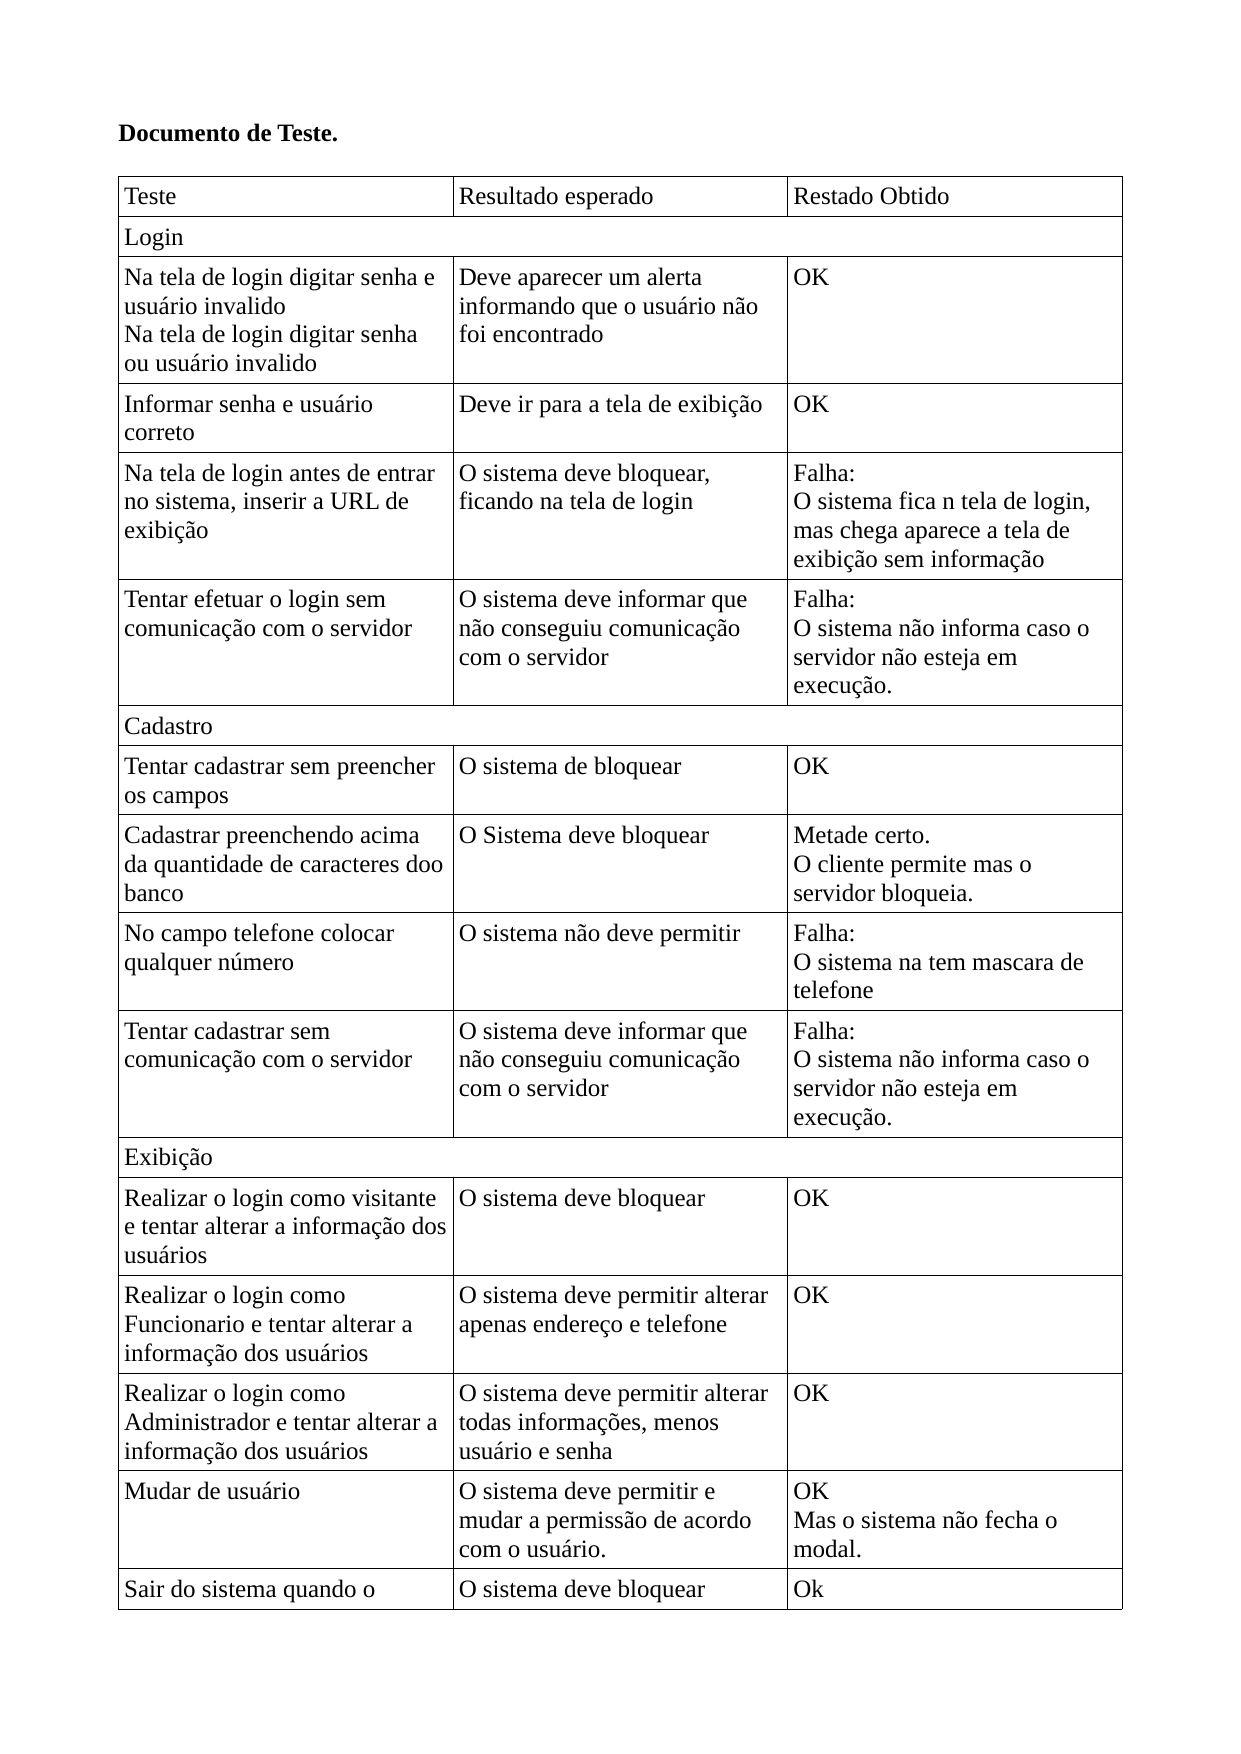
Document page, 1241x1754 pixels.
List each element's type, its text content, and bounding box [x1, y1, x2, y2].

table_cell No campo telefone colocar qualquer número [119, 913, 453, 1010]
table_cell OK [788, 1276, 1122, 1372]
table_cell O sistema deve bloquear [454, 1178, 787, 1275]
table_cell Cadastrar preenchendo acima da quantidade de caracteres doo banco [119, 815, 453, 912]
table_cell O sistema deve bloquear [454, 1569, 787, 1608]
table_header Teste [119, 177, 453, 216]
table_header Resultado esperado [454, 177, 787, 216]
table_header Restado Obtido [788, 177, 1122, 216]
table_cell Deve ir para a tela de exibição [454, 384, 787, 452]
table_cell O sistema não deve permitir [454, 913, 787, 1010]
table_cell Realizar o login como Administrador e tentar alterar a informação dos usuários [119, 1374, 453, 1470]
table_cell OK Mas o sistema não fecha o modal. [788, 1471, 1122, 1568]
table_cell O sistema deve informar que não conseguiu comunicação com o servidor [454, 1011, 787, 1137]
table_cell Ok [788, 1569, 1122, 1608]
text Documento de Teste. [118, 118, 1122, 147]
table_cell Falha: O sistema não informa caso o servidor não esteja em execução. [788, 580, 1122, 705]
table_cell Exibição [119, 1138, 1122, 1177]
table_cell O Sistema deve bloquear [454, 815, 787, 912]
table_cell Mudar de usuário [119, 1471, 453, 1568]
table_cell O sistema deve permitir alterar todas informações, menos usuário e senha [454, 1374, 787, 1470]
table_cell Deve aparecer um alerta informando que o usuário não foi encontrado [454, 257, 787, 383]
table_cell Falha: O sistema não informa caso o servidor não esteja em execução. [788, 1011, 1122, 1137]
table_cell Informar senha e usuário correto [119, 384, 453, 452]
table_cell Falha: O sistema na tem mascara de telefone [788, 913, 1122, 1010]
table_cell O sistema de bloquear [454, 746, 787, 814]
table_cell Realizar o login como visitante e tentar alterar a informação dos usuários [119, 1178, 453, 1275]
table_cell Metade certo. O cliente permite mas o servidor bloqueia. [788, 815, 1122, 912]
table_cell OK [788, 1178, 1122, 1275]
table_cell O sistema deve permitir alterar apenas endereço e telefone [454, 1276, 787, 1372]
table_cell OK [788, 257, 1122, 383]
table_cell Tentar cadastrar sem comunicação com o servidor [119, 1011, 453, 1137]
table_cell Falha: O sistema fica n tela de login, mas chega aparece a tela de exibição sem informação [788, 453, 1122, 578]
table_cell OK [788, 384, 1122, 452]
table_cell Tentar cadastrar sem preencher os campos [119, 746, 453, 814]
table_cell Cadastro [119, 706, 1122, 745]
table_cell Sair do sistema quando o [119, 1569, 453, 1608]
table_cell Login [119, 217, 1122, 256]
table_cell Realizar o login como Funcionario e tentar alterar a informação dos usuários [119, 1276, 453, 1372]
table_cell O sistema deve permitir e mudar a permissão de acordo com o usuário. [454, 1471, 787, 1568]
table_cell OK [788, 746, 1122, 814]
table_cell Tentar efetuar o login sem comunicação com o servidor [119, 580, 453, 705]
table_cell Na tela de login antes de entrar no sistema, inserir a URL de exibição [119, 453, 453, 578]
table_cell O sistema deve bloquear, ficando na tela de login [454, 453, 787, 578]
table_cell OK [788, 1374, 1122, 1470]
table_cell O sistema deve informar que não conseguiu comunicação com o servidor [454, 580, 787, 705]
table_cell Na tela de login digitar senha e usuário invalido Na tela de login digitar senha ou usuário invalido [119, 257, 453, 383]
